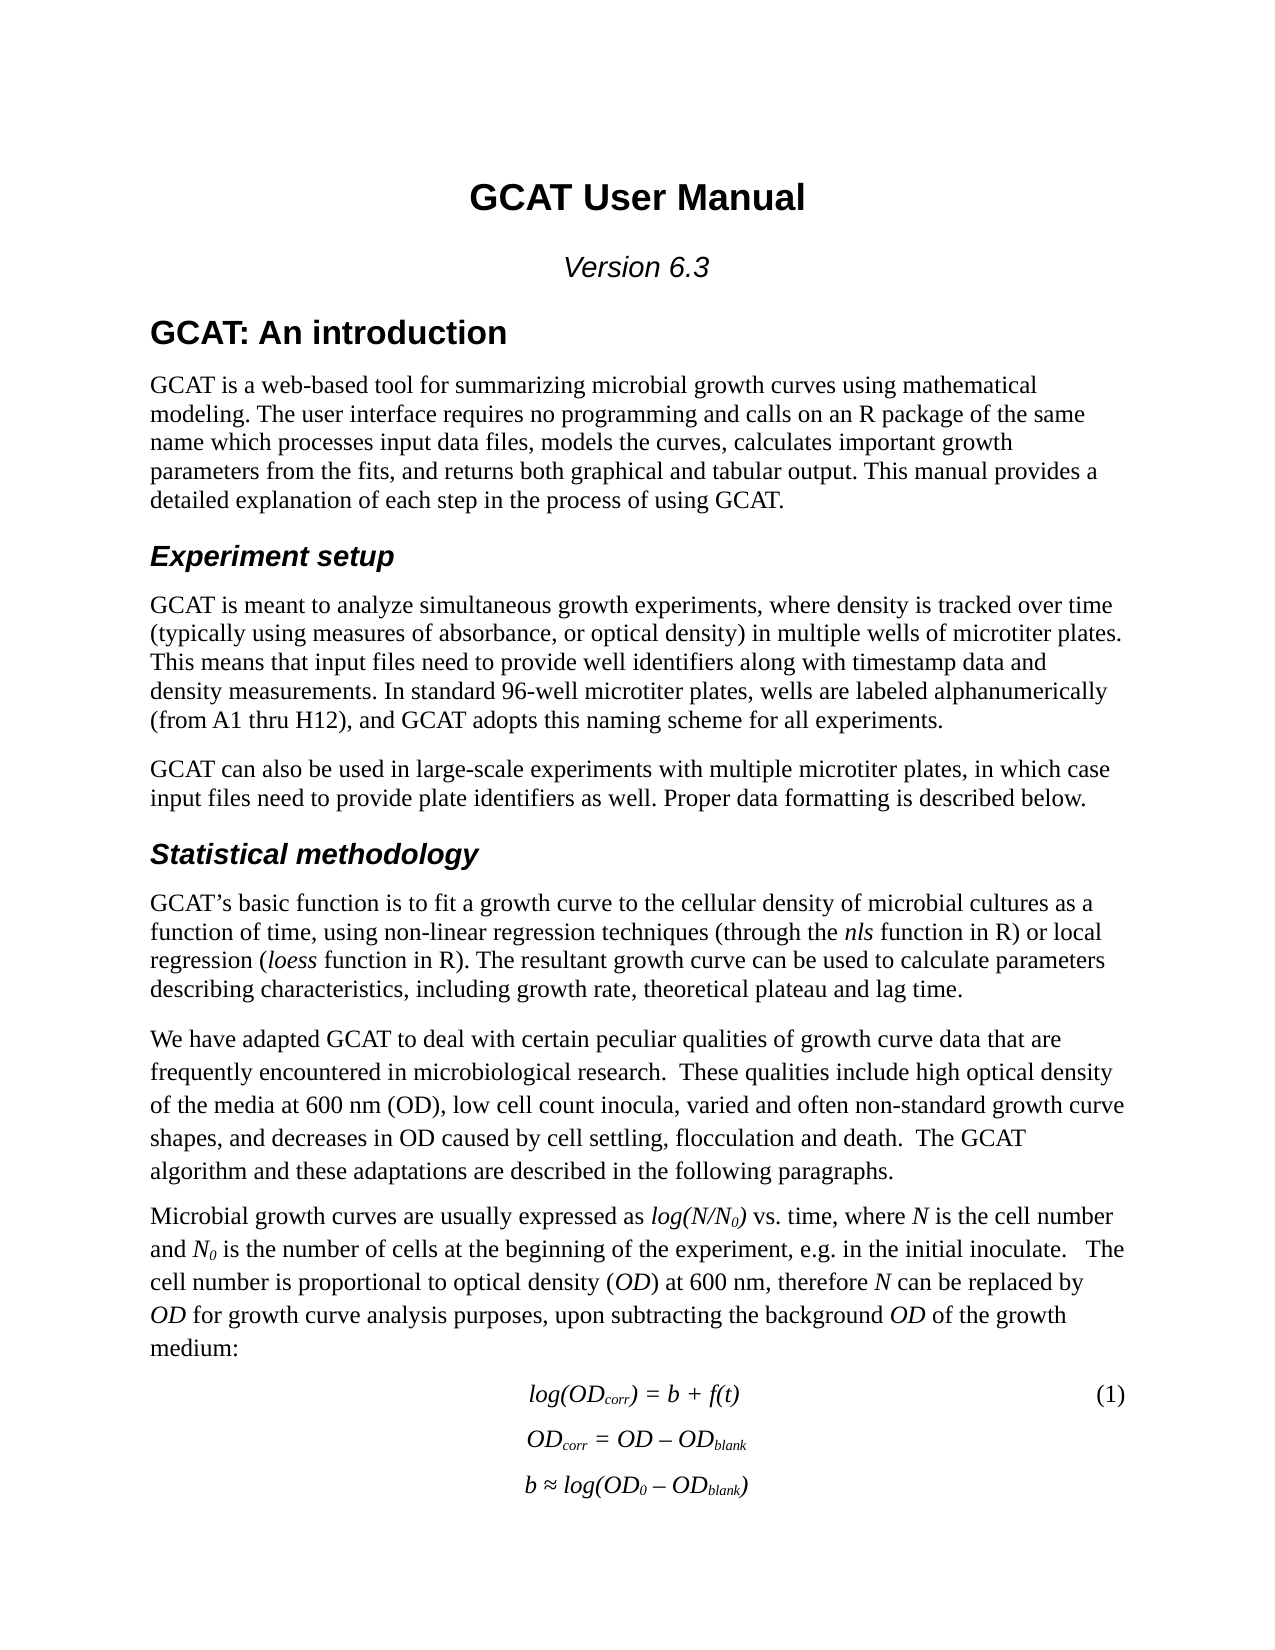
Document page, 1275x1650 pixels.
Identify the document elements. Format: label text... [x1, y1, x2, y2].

title GCAT User Manual [150, 175, 1125, 218]
text GCAT is meant to analyze simultaneous growth experiments, where density is tracked over time (typically using measures of absorbance, or optical density) in multiple wells of microtiter plates. This means that input files need to provide well identifiers along with timestamp data and density measurements. In standard 96-well microtiter plates, wells are labeled alphanumerically (from A1 thru H12), and GCAT adopts this naming scheme for all experiments. [150, 590, 1125, 733]
text log(ODcorr) = b + f(t) (1) [150, 1379, 1125, 1408]
subtitle GCAT: An introduction [150, 313, 1125, 352]
text GCAT’s basic function is to fit a growth curve to the cellular density of microbial cultures as a function of time, using non-linear regression techniques (through the nls function in R) or local regression (loess function in R). The resultant growth curve can be used to calculate parameters describing characteristics, including growth rate, theoretical plateau and lag time. [150, 888, 1125, 1003]
subtitle Statistical methodology [150, 837, 1125, 870]
text b ≈ log(OD0 – ODblank) [150, 1470, 1125, 1499]
text Microbial growth curves are usually expressed as log(N/N0) vs. time, where N is the cell number and N0 is the number of cells at the beginning of the experiment, e.g. in the initial inoculate. The cell number is proportional to optical density (OD) at 600 nm, therefore N can be replaced by OD for growth curve analysis purposes, upon subtracting the background OD of the growth medium: [150, 1201, 1125, 1362]
text ODcorr = OD – ODblank [150, 1424, 1125, 1453]
text GCAT can also be used in large-scale experiments with multiple microtiter plates, in which case input files need to provide plate identifiers as well. Proper data formatting is described below. [150, 754, 1125, 812]
subtitle Experiment setup [150, 539, 1125, 572]
subtitle Version 6.3 [150, 249, 1125, 283]
text We have adapted GCAT to deal with certain peculiar qualities of growth curve data that are frequently encountered in microbiological research. These qualities include high optical density of the media at 600 nm (OD), low cell count inocula, varied and often non-standard growth curve shapes, and decreases in OD caused by cell settling, flocculation and death. The GCAT algorithm and these adaptations are described in the following paragraphs. [150, 1024, 1125, 1184]
text GCAT is a web-based tool for summarizing microbial growth curves using mathematical modeling. The user interface requires no programming and calls on an R package of the same name which processes input data files, models the curves, calculates important growth parameters from the fits, and returns both graphical and tabular output. This manual provides a detailed explanation of each step in the process of using GCAT. [150, 370, 1125, 514]
